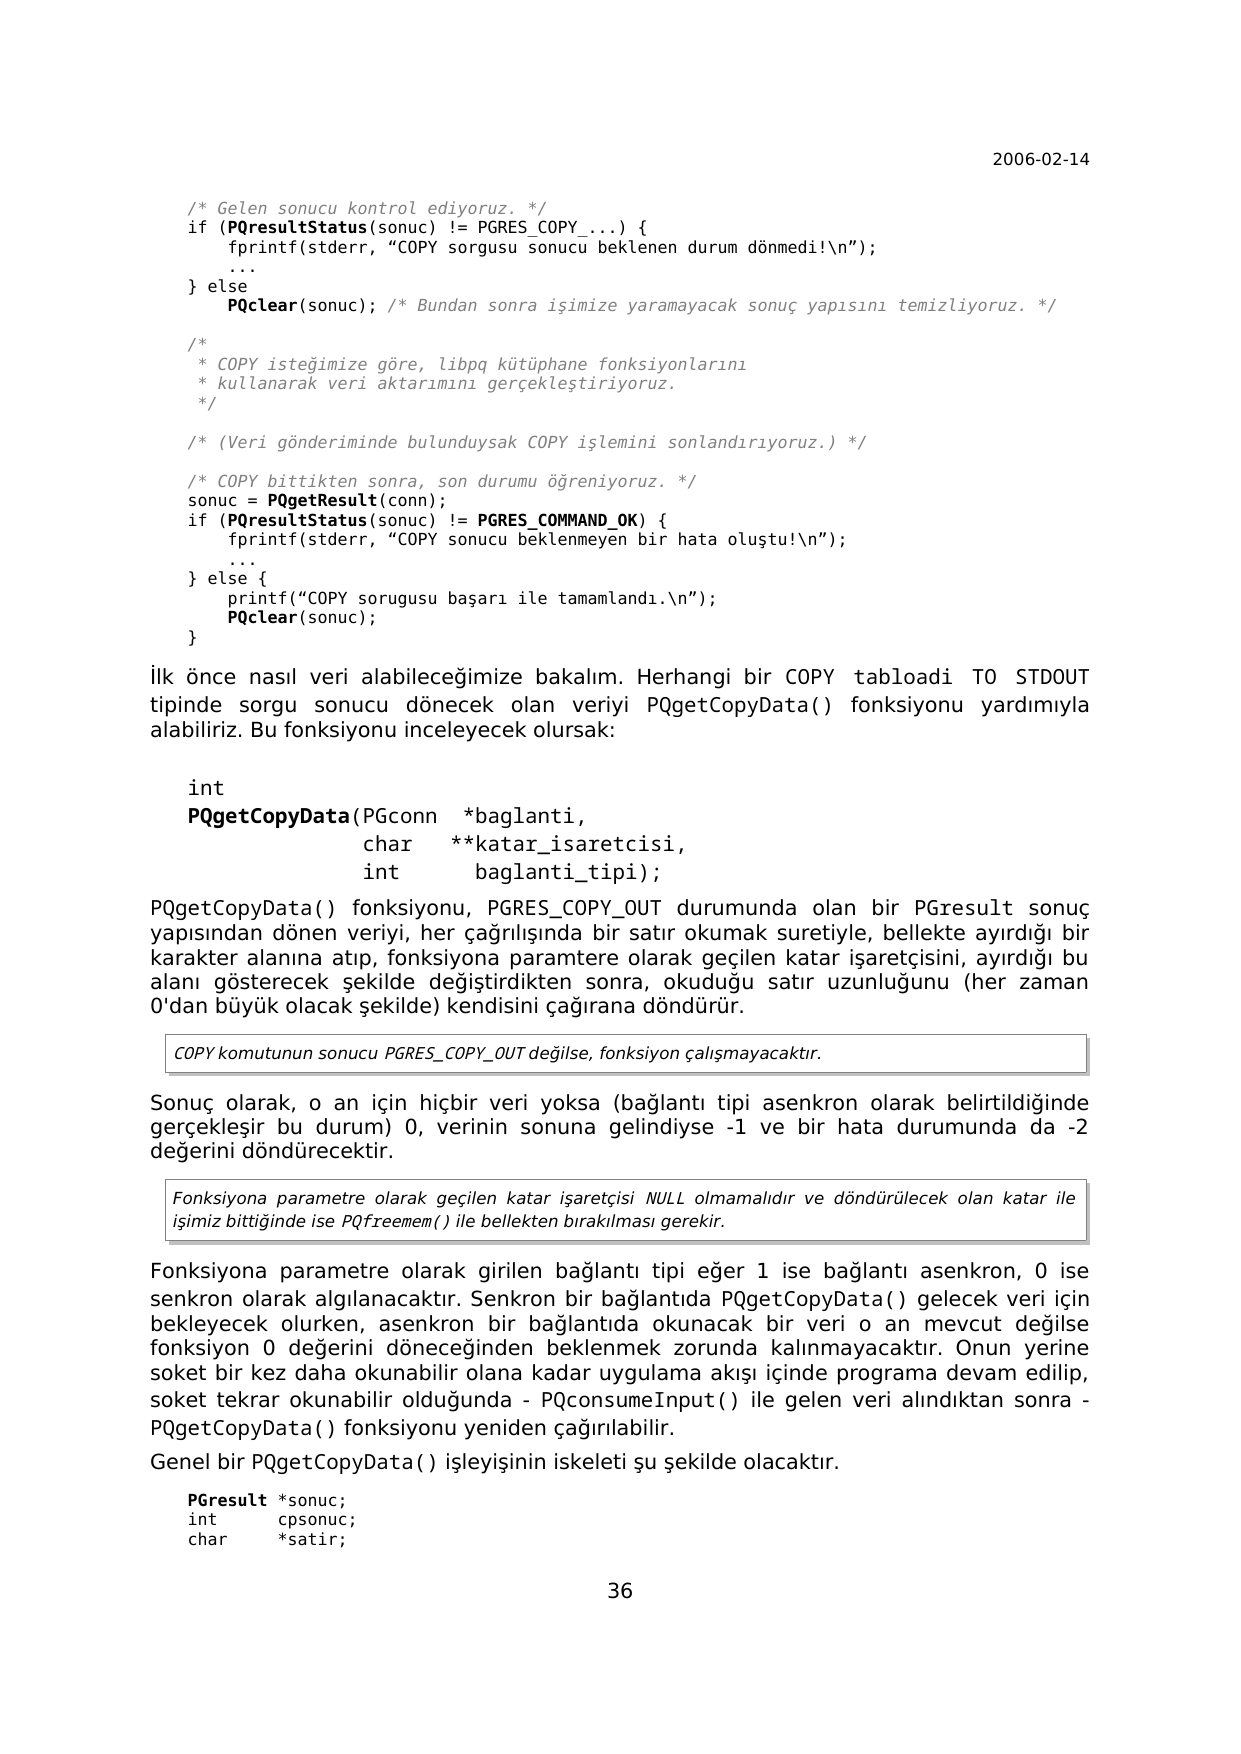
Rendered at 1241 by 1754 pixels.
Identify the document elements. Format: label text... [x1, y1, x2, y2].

text Fonksiyona parametre olarak geçilen katar işaretçisi NULL olmamalıdır ve döndürülecek olan katar ile işimiz bittiğinde ise PQfreemem() ile bellekten bırakılması gerekir. [166, 1180, 1086, 1240]
text Sonuç olarak, o an için hiçbir veri yoksa (bağlantı tipi asenkron olarak belirtildiğinde gerçekleşir bu durum) 0, verinin sonuna gelindiyse -1 ve bir hata durumunda da -2 değerini döndürecektir. [150, 1091, 1090, 1164]
text Fonksiyona parametre olarak girilen bağlantı tipi eğer 1 ise bağlantı asenkron, 0 ise senkron olarak algılanacaktır. Senkron bir bağlantıda PQgetCopyData() gelecek veri için bekleyecek olurken, asenkron bir bağlantıda okunacak bir veri o an mevcut değilse fonksiyon 0 değerini döneceğinden beklenmek zorunda kalınmayacaktır. Onun yerine soket bir kez daha okunabilir olana kadar uygulama akışı içinde programa devam edilip, soket tekrar okunabilir olduğunda - PQconsumeInput() ile gelen veri alındıktan sonra - PQgetCopyData() fonksiyonu yeniden çağırılabilir. [150, 1260, 1090, 1441]
text PQgetCopyData() fonksiyonu, PGRES_COPY_OUT durumunda olan bir PGresult sonuç yapısından dönen veriyi, her çağrılışında bir satır okumak suretiyle, bellekte ayırdığı bir karakter alanına atıp, fonksiyona paramtere olarak geçilen katar işaretçisini, ayırdığı bu alanı gösterecek şekilde değiştirdikten sonra, okuduğu satır uzunluğunu (her zaman 0'dan büyük olacak şekilde) kendisini çağırana döndürür. [150, 893, 1090, 1018]
text int PQgetCopyData(PGconn *baglanti, char **katar_isaretcisi, int baglanti_tipi); [187, 773, 1090, 886]
text Genel bir PQgetCopyData() işleyişinin iskeleti şu şekilde olacaktır. [150, 1447, 1090, 1476]
text /* Gelen sonucu kontrol ediyoruz. */ if (PQresultStatus(sonuc) != PGRES_COPY_...) { fprintf(stderr, “COPY sorgusu sonucu beklenen durum dönmedi!\n”); ... } else PQclear(sonuc); /* Bundan sonra işimize yaramayacak sonuç yapısını temizliyoruz. */ /* * COPY isteğimize göre, libpq kütüphane fonksiyonlarını * kullanarak veri aktarımını gerçekleştiriyoruz. */ /* (Veri gönderiminde bulunduysak COPY işlemini sonlandırıyoruz.) */ /* COPY bittikten sonra, son durumu öğreniyoruz. */ sonuc = PQgetResult(conn); if (PQresultStatus(sonuc) != PGRES_COMMAND_OK) { fprintf(stderr, “COPY sonucu beklenmeyen bir hata oluştu!\n”); ... } else { printf(“COPY sorugusu başarı ile tamamlandı.\n”); PQclear(sonuc); } [187, 199, 1090, 647]
text İlk önce nasıl veri alabileceğimize bakalım. Herhangi bir COPY tabloadi TO STDOUT tipinde sorgu sonucu dönecek olan veriyi PQgetCopyData() fonksiyonu yardımıyla alabiliriz. Bu fonksiyonu inceleyecek olursak: [150, 662, 1090, 743]
text COPY komutunun sonucu PGRES_COPY_OUT değilse, fonksiyon çalışmayacaktır. [166, 1035, 1086, 1072]
text PGresult *sonuc; int cpsonuc; char *satir; [187, 1491, 1090, 1549]
